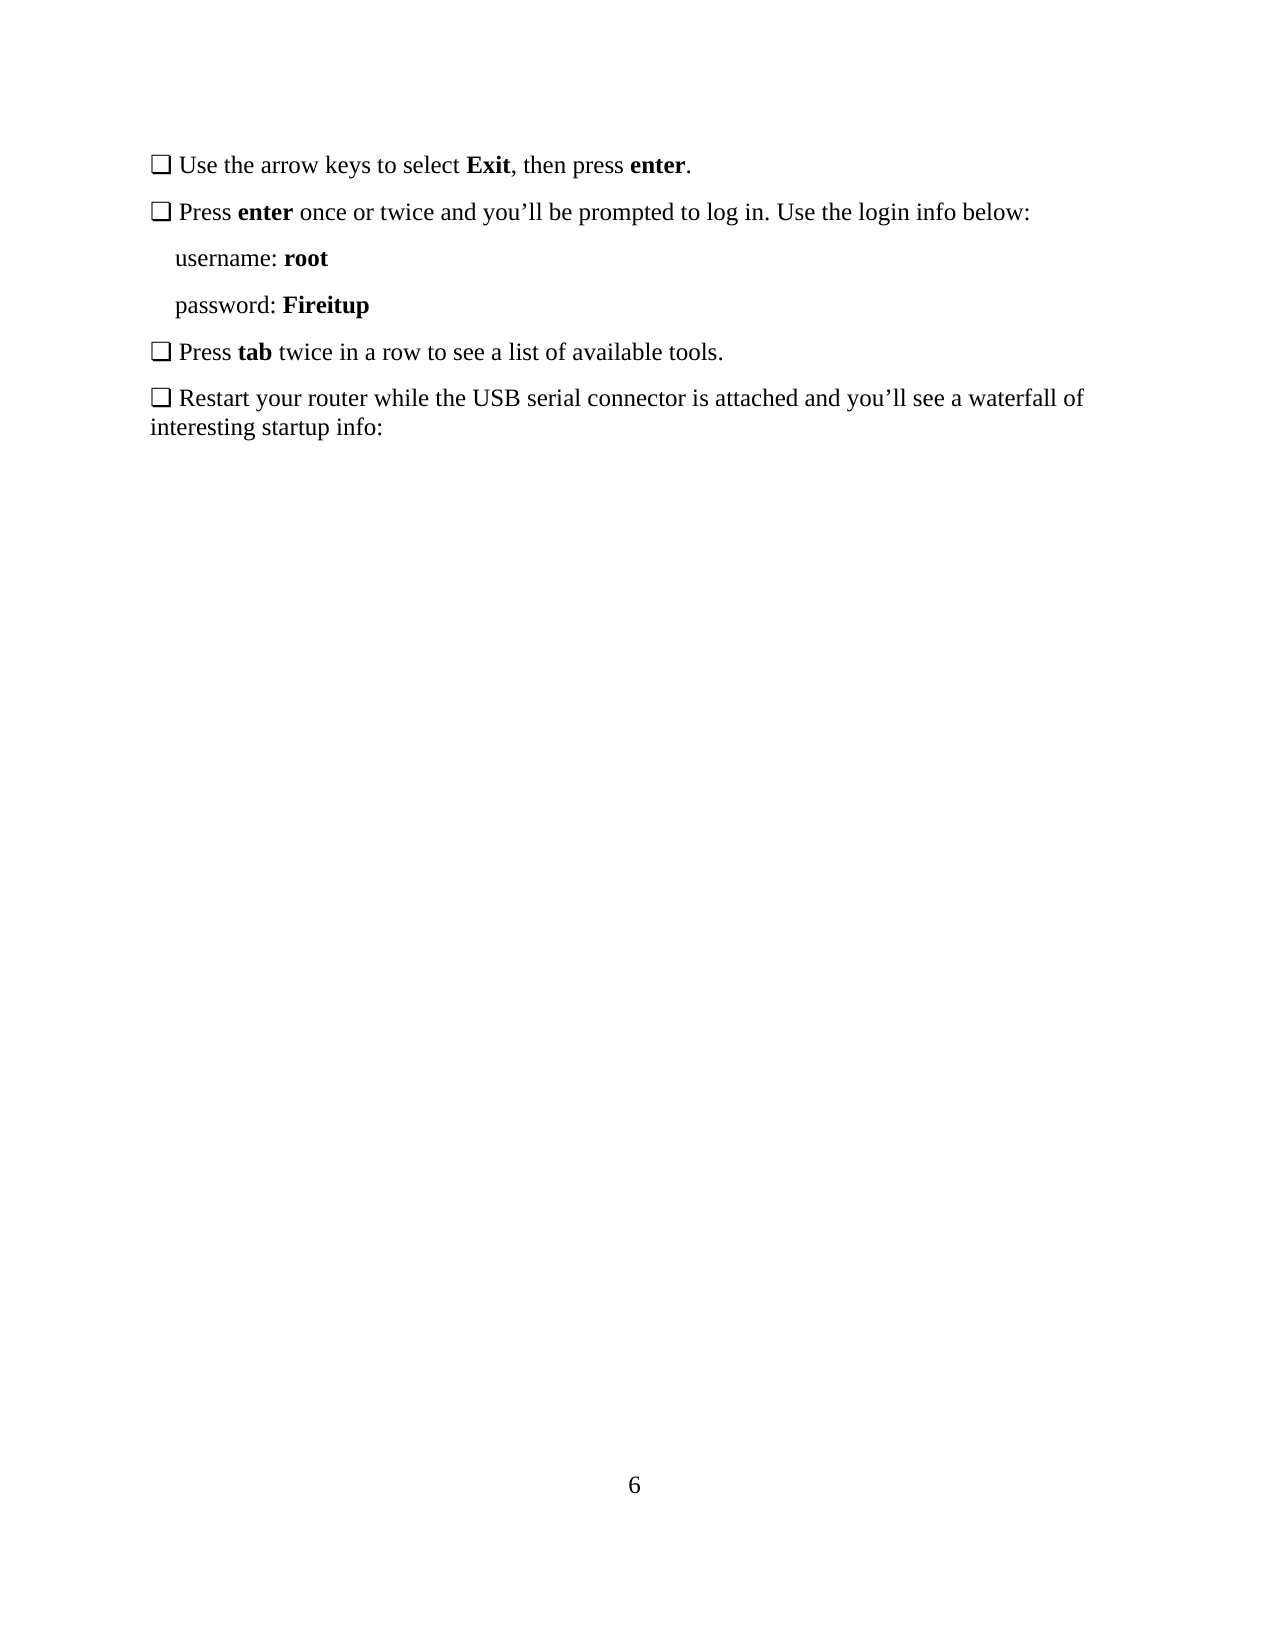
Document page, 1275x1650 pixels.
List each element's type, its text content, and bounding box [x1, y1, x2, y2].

text username: root [150, 243, 1125, 272]
text ❏ Press tab twice in a row to see a list of available tools. [150, 337, 1125, 365]
text ❏ Press enter once or twice and you’ll be prompted to log in. Use the login info below: [150, 197, 1125, 225]
text password: Fireitup [150, 290, 1125, 319]
text ❏ Use the arrow keys to select Exit, then press enter. [150, 150, 1125, 179]
text ❏ Restart your router while the USB serial connector is attached and you’ll see a waterfall of interesting startup info: [150, 383, 1125, 441]
